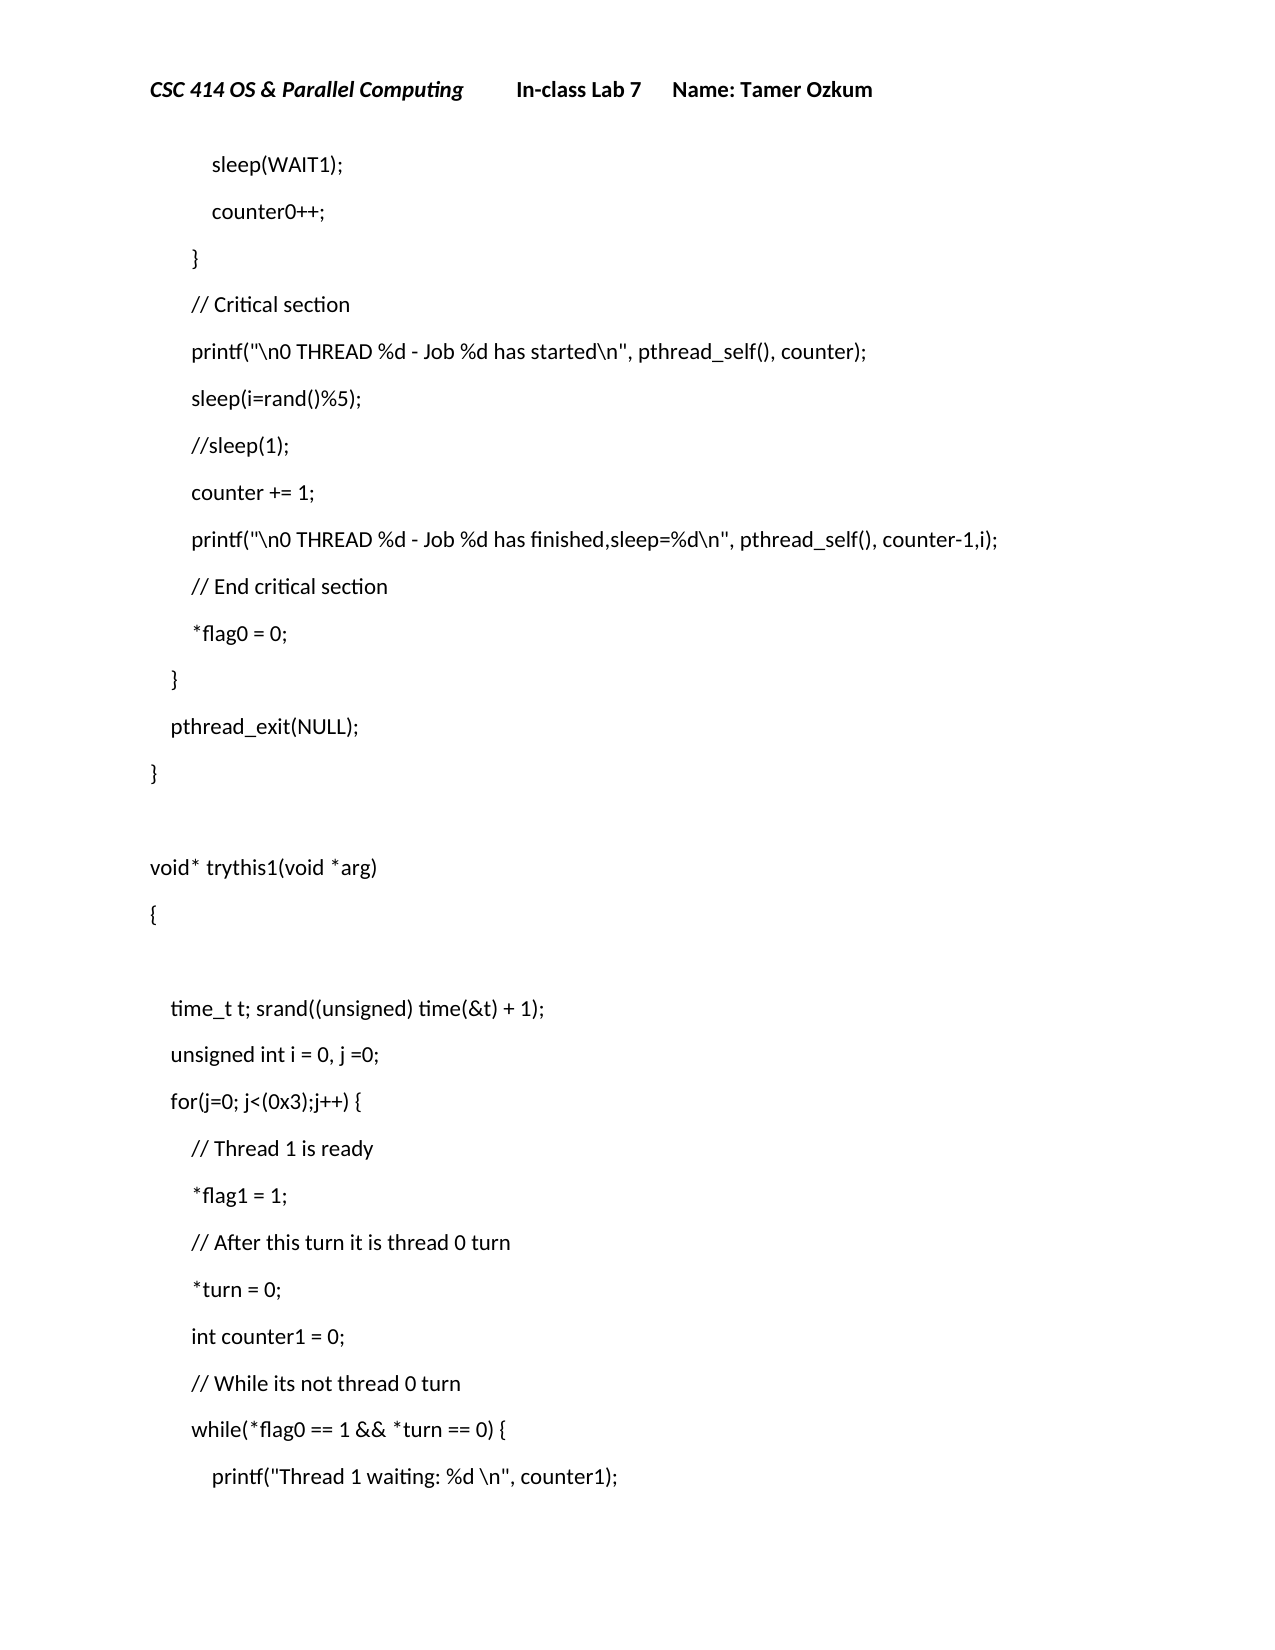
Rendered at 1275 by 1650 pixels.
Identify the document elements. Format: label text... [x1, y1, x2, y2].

text time_t t; srand((unsigned) time(&t) + 1); [150, 994, 1125, 1022]
text { [150, 900, 1125, 928]
text //sleep(1); [150, 431, 1125, 459]
text int counter1 = 0; [150, 1322, 1125, 1350]
text // While its not thread 0 turn [150, 1369, 1125, 1397]
text pthread_exit(NULL); [150, 712, 1125, 741]
text unsigned int i = 0, j =0; [150, 1041, 1125, 1069]
text // After this turn it is thread 0 turn [150, 1228, 1125, 1256]
text counter += 1; [150, 478, 1125, 506]
text *turn = 0; [150, 1275, 1125, 1303]
text } [150, 759, 1125, 787]
text // Thread 1 is ready [150, 1134, 1125, 1162]
text void* trythis1(void *arg) [150, 853, 1125, 881]
text } [150, 244, 1125, 272]
text sleep(WAIT1); [150, 150, 1125, 178]
text *flag1 = 1; [150, 1181, 1125, 1209]
text // Critical section [150, 291, 1125, 319]
text *flag0 = 0; [150, 619, 1125, 647]
text counter0++; [150, 197, 1125, 225]
text printf("Thread 1 waiting: %d \n", counter1); [150, 1462, 1125, 1491]
text } [150, 666, 1125, 694]
text for(j=0; j<(0x3);j++) { [150, 1087, 1125, 1116]
text // End critical section [150, 572, 1125, 600]
text printf("\n0 THREAD %d - Job %d has finished,sleep=%d\n", pthread_self(), counter-1,i); [150, 525, 1125, 553]
text printf("\n0 THREAD %d - Job %d has started\n", pthread_self(), counter); [150, 337, 1125, 366]
text sleep(i=rand()%5); [150, 384, 1125, 412]
text while(*flag0 == 1 && *turn == 0) { [150, 1416, 1125, 1444]
